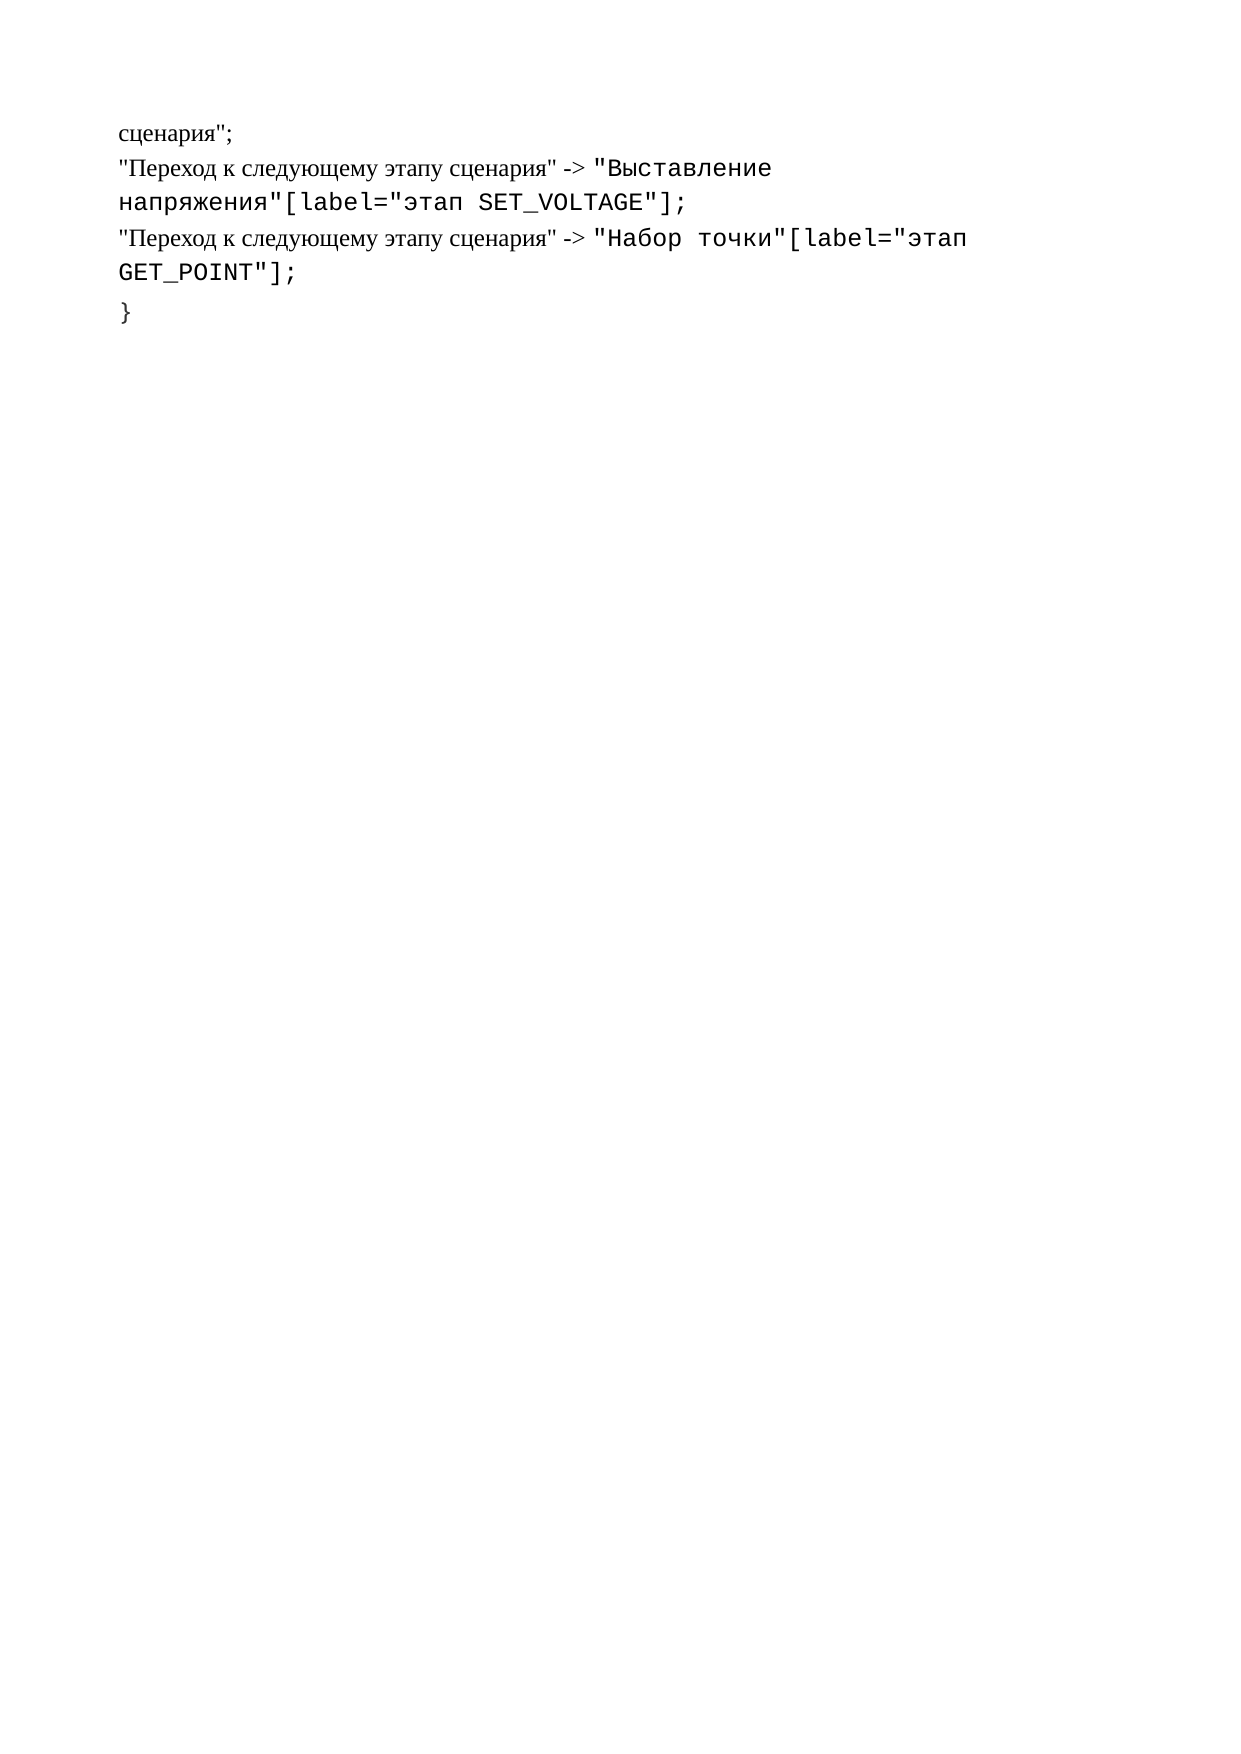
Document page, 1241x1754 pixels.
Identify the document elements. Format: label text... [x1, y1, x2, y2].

text "Переход к следующему этапу сценария" -> "Набор точки"[label="этап GET_POINT"]; [118, 223, 1122, 288]
text сценария"; [118, 118, 1122, 147]
text } [118, 293, 1122, 327]
text "Переход к следующему этапу сценария" -> "Выставление напряжения"[label="этап SET_VOLTAGE"]; [118, 153, 1122, 217]
